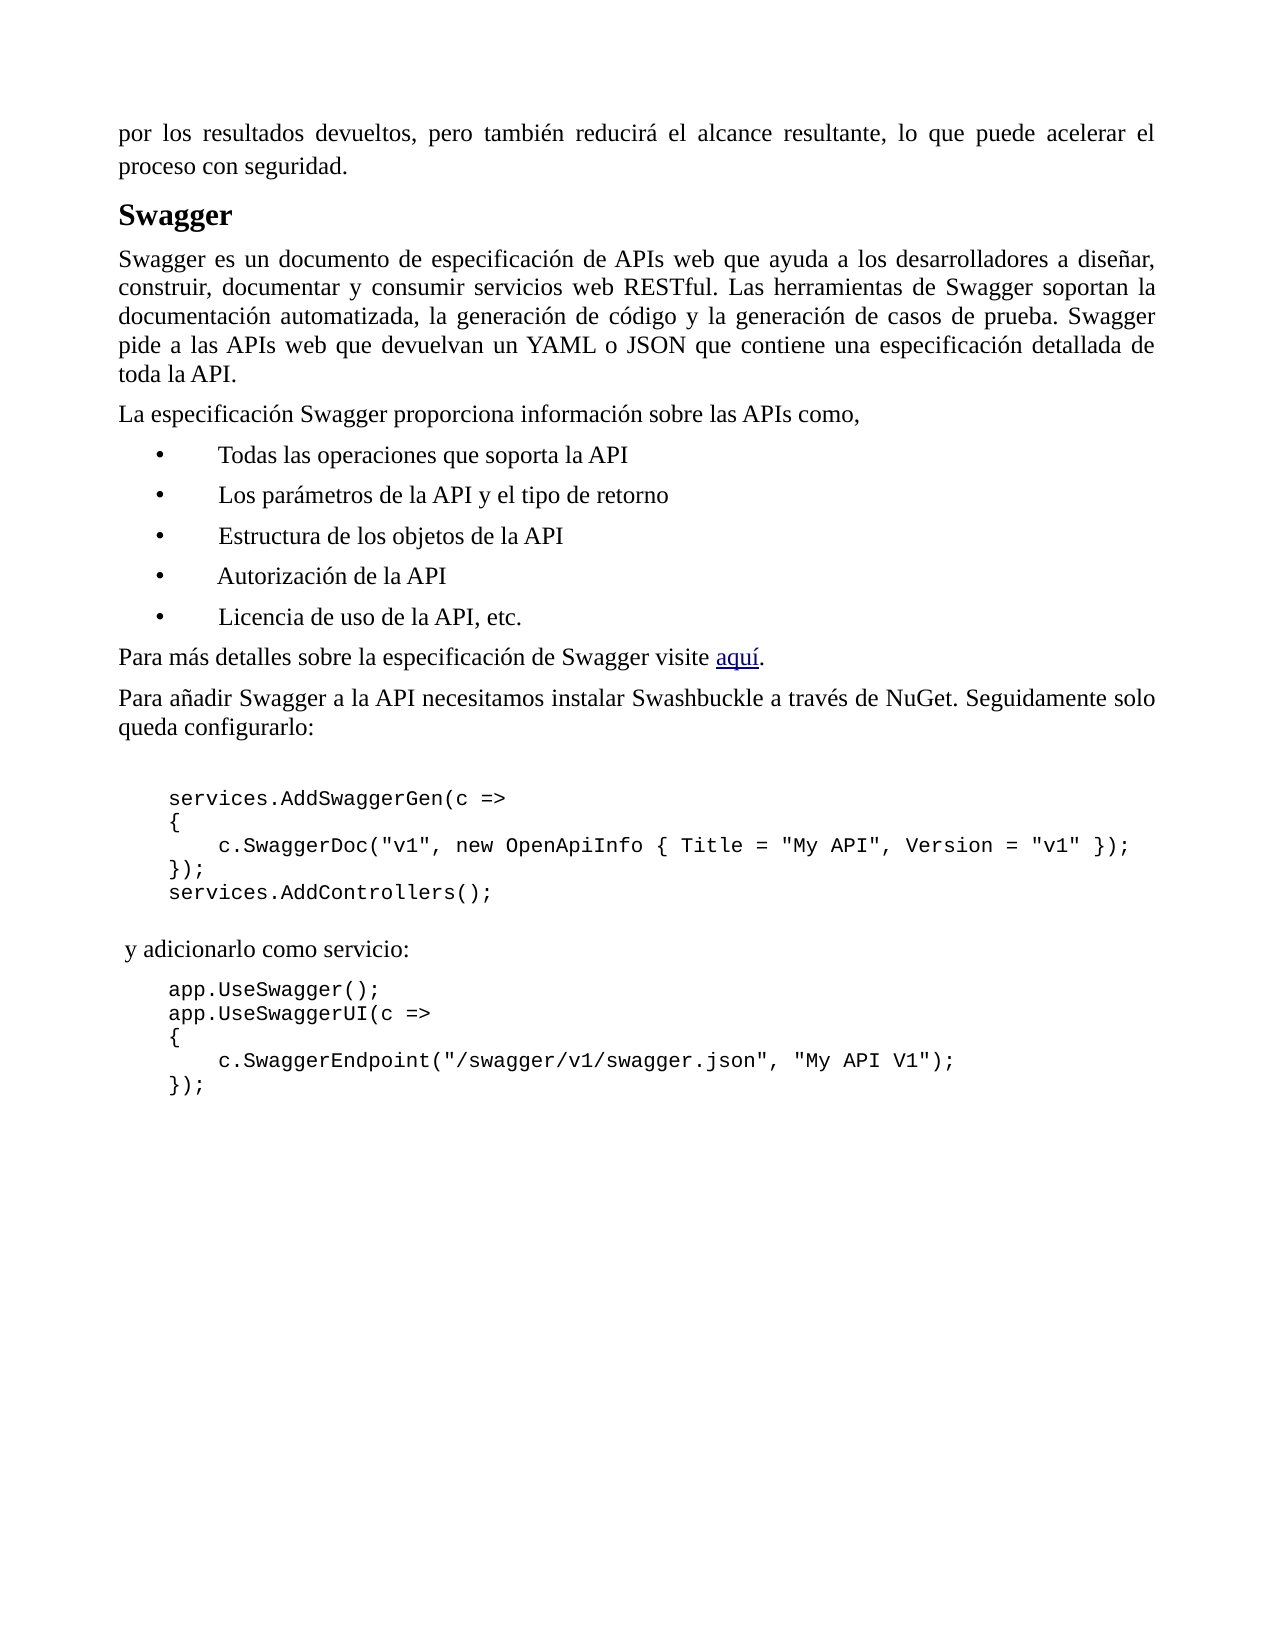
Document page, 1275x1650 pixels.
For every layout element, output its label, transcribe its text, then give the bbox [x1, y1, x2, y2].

text { [118, 811, 1157, 835]
text { [118, 1027, 1157, 1050]
text y adicionarlo como servicio: [118, 934, 1157, 963]
text }); [118, 1074, 1157, 1097]
text }); [118, 858, 1157, 882]
list Todas las operaciones que soporta la API [156, 440, 1157, 468]
text services.AddSwaggerGen(c => [118, 787, 1157, 811]
text La especificación Swagger proporciona información sobre las APIs como, [118, 399, 1157, 428]
list Los parámetros de la API y el tipo de retorno [156, 480, 1157, 509]
text Para más detalles sobre la especificación de Swagger visite aquí. [118, 642, 1157, 671]
text c.SwaggerEndpoint("/swagger/v1/swagger.json", "My API V1"); [118, 1050, 1157, 1074]
text Para añadir Swagger a la API necesitamos instalar Swashbuckle a través de NuGet. Seguidamente solo queda configurarlo: [118, 683, 1157, 740]
text app.UseSwaggerUI(c => [118, 1003, 1157, 1027]
text por los resultados devueltos, pero también reducirá el alcance resultante, lo que puede acelerar el proceso con seguridad. [118, 118, 1157, 180]
list Autorización de la API [156, 561, 1157, 590]
text services.AddControllers(); [118, 882, 1157, 906]
text app.UseSwagger(); [118, 979, 1157, 1003]
text c.SwaggerDoc("v1", new OpenApiInfo { Title = "My API", Version = "v1" }); [118, 835, 1157, 858]
subtitle Swagger [118, 196, 1157, 232]
list Estructura de los objetos de la API [156, 521, 1157, 549]
text Swagger es un documento de especificación de APIs web que ayuda a los desarrolladores a diseñar, construir, documentar y consumir servicios web RESTful. Las herramientas de Swagger soportan la documentación automatizada, la generación de código y la generación de casos de prueba. Swagger pide a las APIs web que devuelvan un YAML o JSON que contiene una especificación detallada de toda la API. [118, 244, 1157, 387]
list Licencia de uso de la API, etc. [156, 602, 1157, 631]
